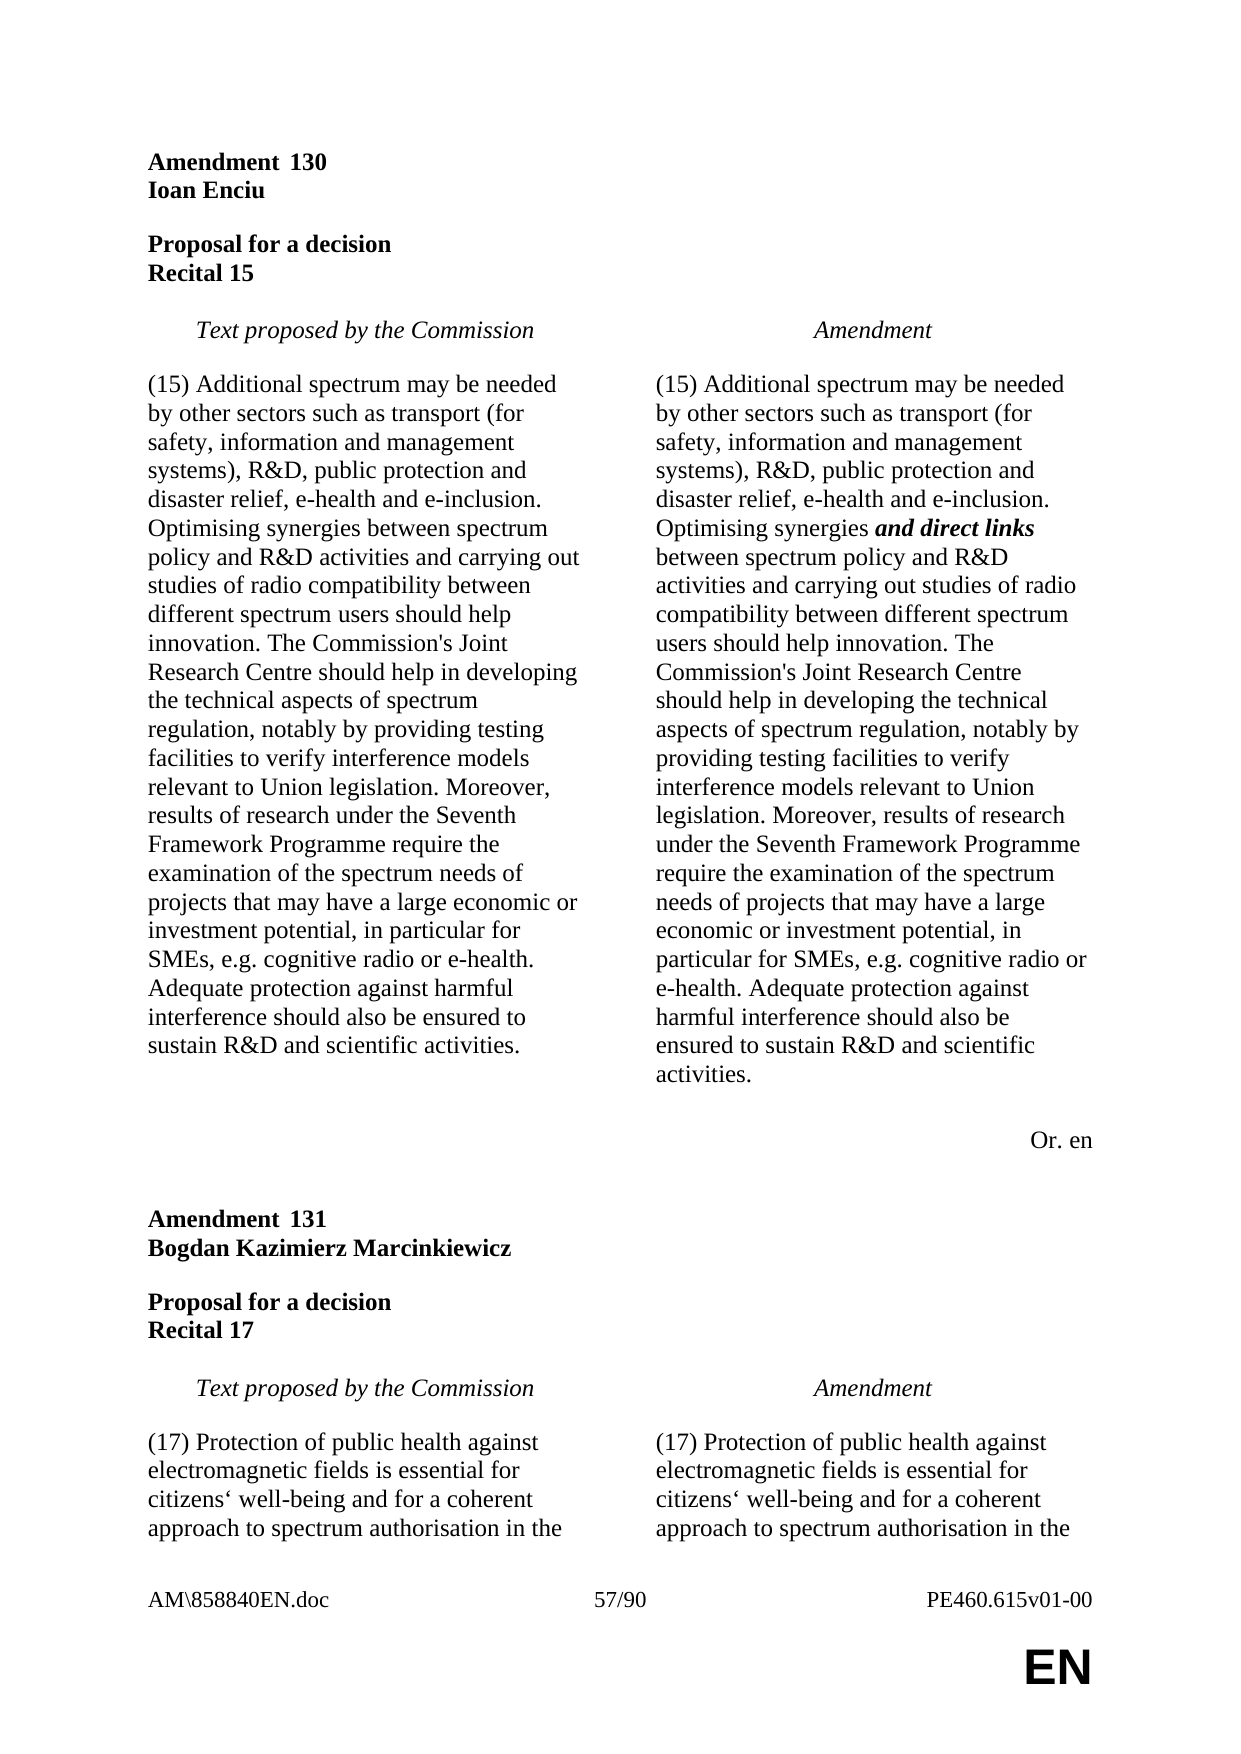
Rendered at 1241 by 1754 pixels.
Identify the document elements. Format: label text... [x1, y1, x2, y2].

text Or. <Original>{EN}en</Original> [148, 1126, 1093, 1154]
text <Members>Bogdan Kazimierz Marcinkiewicz</Members> [148, 1233, 1093, 1262]
table_cell (15) Additional spectrum may be needed by other sectors such as transport (for safety, information and management systems), R&D, public protection and disaster relief, e-health and e-inclusion. Optimising synergies and direct links between spectrum policy and R&D activities and carrying out studies of radio compatibility between different spectrum users should help innovation. The Commission's Joint Research Centre should help in developing the technical aspects of spectrum regulation, notably by providing testing facilities to verify interference models relevant to Union legislation. Moreover, results of research under the Seventh Framework Programme require the examination of the spectrum needs of projects that may have a large economic or investment potential, in particular for SMEs, e.g. cognitive radio or e-health. Adequate protection against harmful interference should also be ensured to sustain R&D and scientific activities. [620, 369, 1128, 1101]
table_cell Text proposed by the Commission [112, 316, 620, 369]
text <DocAmend>Proposal for a decision</DocAmend> [148, 229, 1093, 258]
table_cell Amendment [620, 1373, 1128, 1427]
text <Article>Recital 17 </Article> [148, 1316, 1093, 1344]
table_cell (15) Additional spectrum may be needed by other sectors such as transport (for safety, information and management systems), R&D, public protection and disaster relief, e-health and e-inclusion. Optimising synergies between spectrum policy and R&D activities and carrying out studies of radio compatibility between different spectrum users should help innovation. The Commission's Joint Research Centre should help in developing the technical aspects of spectrum regulation, notably by providing testing facilities to verify interference models relevant to Union legislation. Moreover, results of research under the Seventh Framework Programme require the examination of the spectrum needs of projects that may have a large economic or investment potential, in particular for SMEs, e.g. cognitive radio or e-health. Adequate protection against harmful interference should also be ensured to sustain R&D and scientific activities. [112, 369, 620, 1101]
text <Members>Ioan Enciu</Members> [148, 176, 1093, 204]
table_header [112, 287, 1128, 316]
table_cell Text proposed by the Commission [112, 1373, 620, 1427]
table_cell (17) Protection of public health against electromagnetic fields is essential for citizens‘ well-being and for a coherent approach to spectrum authorisation in the [112, 1427, 620, 1542]
table_cell (17) Protection of public health against electromagnetic fields is essential for citizens‘ well-being and for a coherent approach to spectrum authorisation in the [620, 1427, 1128, 1542]
text <Article>Recital 15 </Article> [148, 258, 1093, 287]
text <Amend>Amendment <NumAm>131</NumAm> [148, 1204, 1093, 1233]
text <DocAmend>Proposal for a decision</DocAmend> [148, 1287, 1093, 1316]
table_header [112, 1344, 1128, 1373]
text <Amend>Amendment <NumAm>130</NumAm> [148, 147, 1093, 176]
table_cell Amendment [620, 316, 1128, 369]
